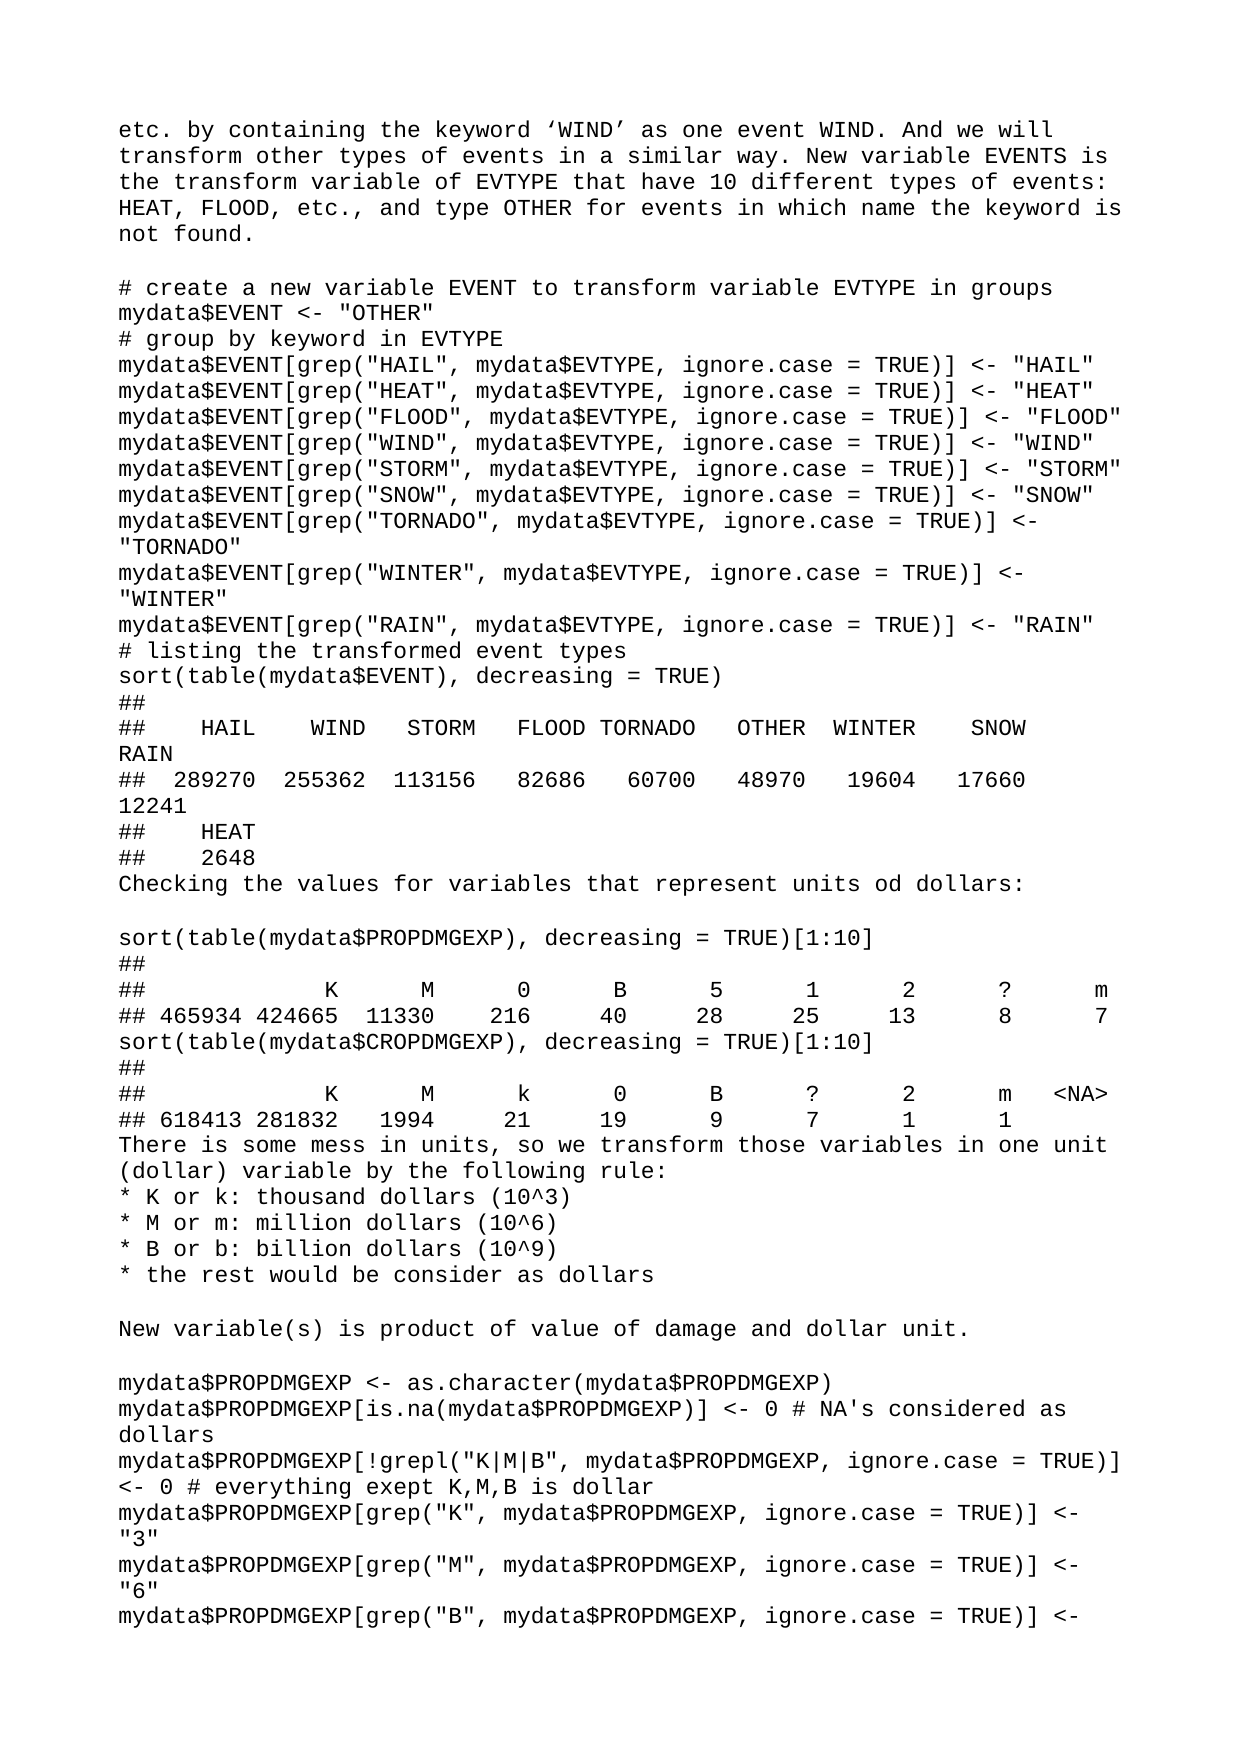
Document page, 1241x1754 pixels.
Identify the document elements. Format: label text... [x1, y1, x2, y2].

text mydata$PROPDMGEXP[grep("M", mydata$PROPDMGEXP, ignore.case = TRUE)] <- "6" [118, 1553, 1122, 1605]
text ## [118, 1056, 1122, 1082]
text * the rest would be consider as dollars [118, 1263, 1122, 1289]
text etc. by containing the keyword ‘WIND’ as one event WIND. And we will transform other types of events in a similar way. New variable EVENTS is the transform variable of EVTYPE that have 10 different types of events: HEAT, FLOOD, etc., and type OTHER for events in which name the keyword is not found. [118, 118, 1122, 248]
text mydata$PROPDMGEXP[grep("B", mydata$PROPDMGEXP, ignore.case = TRUE)] <- [118, 1605, 1122, 1631]
text New variable(s) is product of value of damage and dollar unit. [118, 1317, 1122, 1343]
text mydata$EVENT[grep("WINTER", mydata$EVTYPE, ignore.case = TRUE)] <- "WINTER" [118, 561, 1122, 613]
text # group by keyword in EVTYPE [118, 328, 1122, 354]
text mydata$PROPDMGEXP[grep("K", mydata$PROPDMGEXP, ignore.case = TRUE)] <- "3" [118, 1501, 1122, 1553]
text * M or m: million dollars (10^6) [118, 1212, 1122, 1238]
text mydata$PROPDMGEXP[is.na(mydata$PROPDMGEXP)] <- 0 # NA's considered as dollars [118, 1397, 1122, 1449]
text * B or b: billion dollars (10^9) [118, 1238, 1122, 1263]
text ## [118, 952, 1122, 978]
text # create a new variable EVENT to transform variable EVTYPE in groups [118, 276, 1122, 302]
text # listing the transformed event types [118, 639, 1122, 665]
text sort(table(mydata$CROPDMGEXP), decreasing = TRUE)[1:10] [118, 1030, 1122, 1056]
text ## K M k 0 B ? 2 m <NA> [118, 1082, 1122, 1108]
text mydata$EVENT[grep("HEAT", mydata$EVTYPE, ignore.case = TRUE)] <- "HEAT" [118, 379, 1122, 406]
text mydata$EVENT[grep("HAIL", mydata$EVTYPE, ignore.case = TRUE)] <- "HAIL" [118, 354, 1122, 379]
text mydata$PROPDMGEXP[!grepl("K|M|B", mydata$PROPDMGEXP, ignore.case = TRUE)] <- 0 # everything exept K,M,B is dollar [118, 1449, 1122, 1501]
text There is some mess in units, so we transform those variables in one unit (dollar) variable by the following rule: [118, 1134, 1122, 1186]
text sort(table(mydata$EVENT), decreasing = TRUE) [118, 665, 1122, 691]
text * K or k: thousand dollars (10^3) [118, 1186, 1122, 1212]
text mydata$EVENT[grep("STORM", mydata$EVTYPE, ignore.case = TRUE)] <- "STORM" [118, 457, 1122, 483]
text mydata$EVENT[grep("TORNADO", mydata$EVTYPE, ignore.case = TRUE)] <- "TORNADO" [118, 509, 1122, 561]
text ## K M 0 B 5 1 2 ? m [118, 978, 1122, 1004]
text ## 289270 255362 113156 82686 60700 48970 19604 17660 12241 [118, 769, 1122, 821]
text ## HAIL WIND STORM FLOOD TORNADO OTHER WINTER SNOW RAIN [118, 717, 1122, 769]
text sort(table(mydata$PROPDMGEXP), decreasing = TRUE)[1:10] [118, 926, 1122, 952]
text mydata$EVENT[grep("FLOOD", mydata$EVTYPE, ignore.case = TRUE)] <- "FLOOD" [118, 406, 1122, 431]
text ## HEAT [118, 821, 1122, 846]
text mydata$EVENT[grep("SNOW", mydata$EVTYPE, ignore.case = TRUE)] <- "SNOW" [118, 483, 1122, 509]
text mydata$PROPDMGEXP <- as.character(mydata$PROPDMGEXP) [118, 1371, 1122, 1397]
text Checking the values for variables that represent units od dollars: [118, 872, 1122, 898]
text mydata$EVENT[grep("RAIN", mydata$EVTYPE, ignore.case = TRUE)] <- "RAIN" [118, 613, 1122, 639]
text ## 465934 424665 11330 216 40 28 25 13 8 7 [118, 1004, 1122, 1030]
text ## 618413 281832 1994 21 19 9 7 1 1 [118, 1108, 1122, 1134]
text mydata$EVENT[grep("WIND", mydata$EVTYPE, ignore.case = TRUE)] <- "WIND" [118, 431, 1122, 457]
text mydata$EVENT <- "OTHER" [118, 302, 1122, 328]
text ## 2648 [118, 846, 1122, 872]
text ## [118, 691, 1122, 717]
